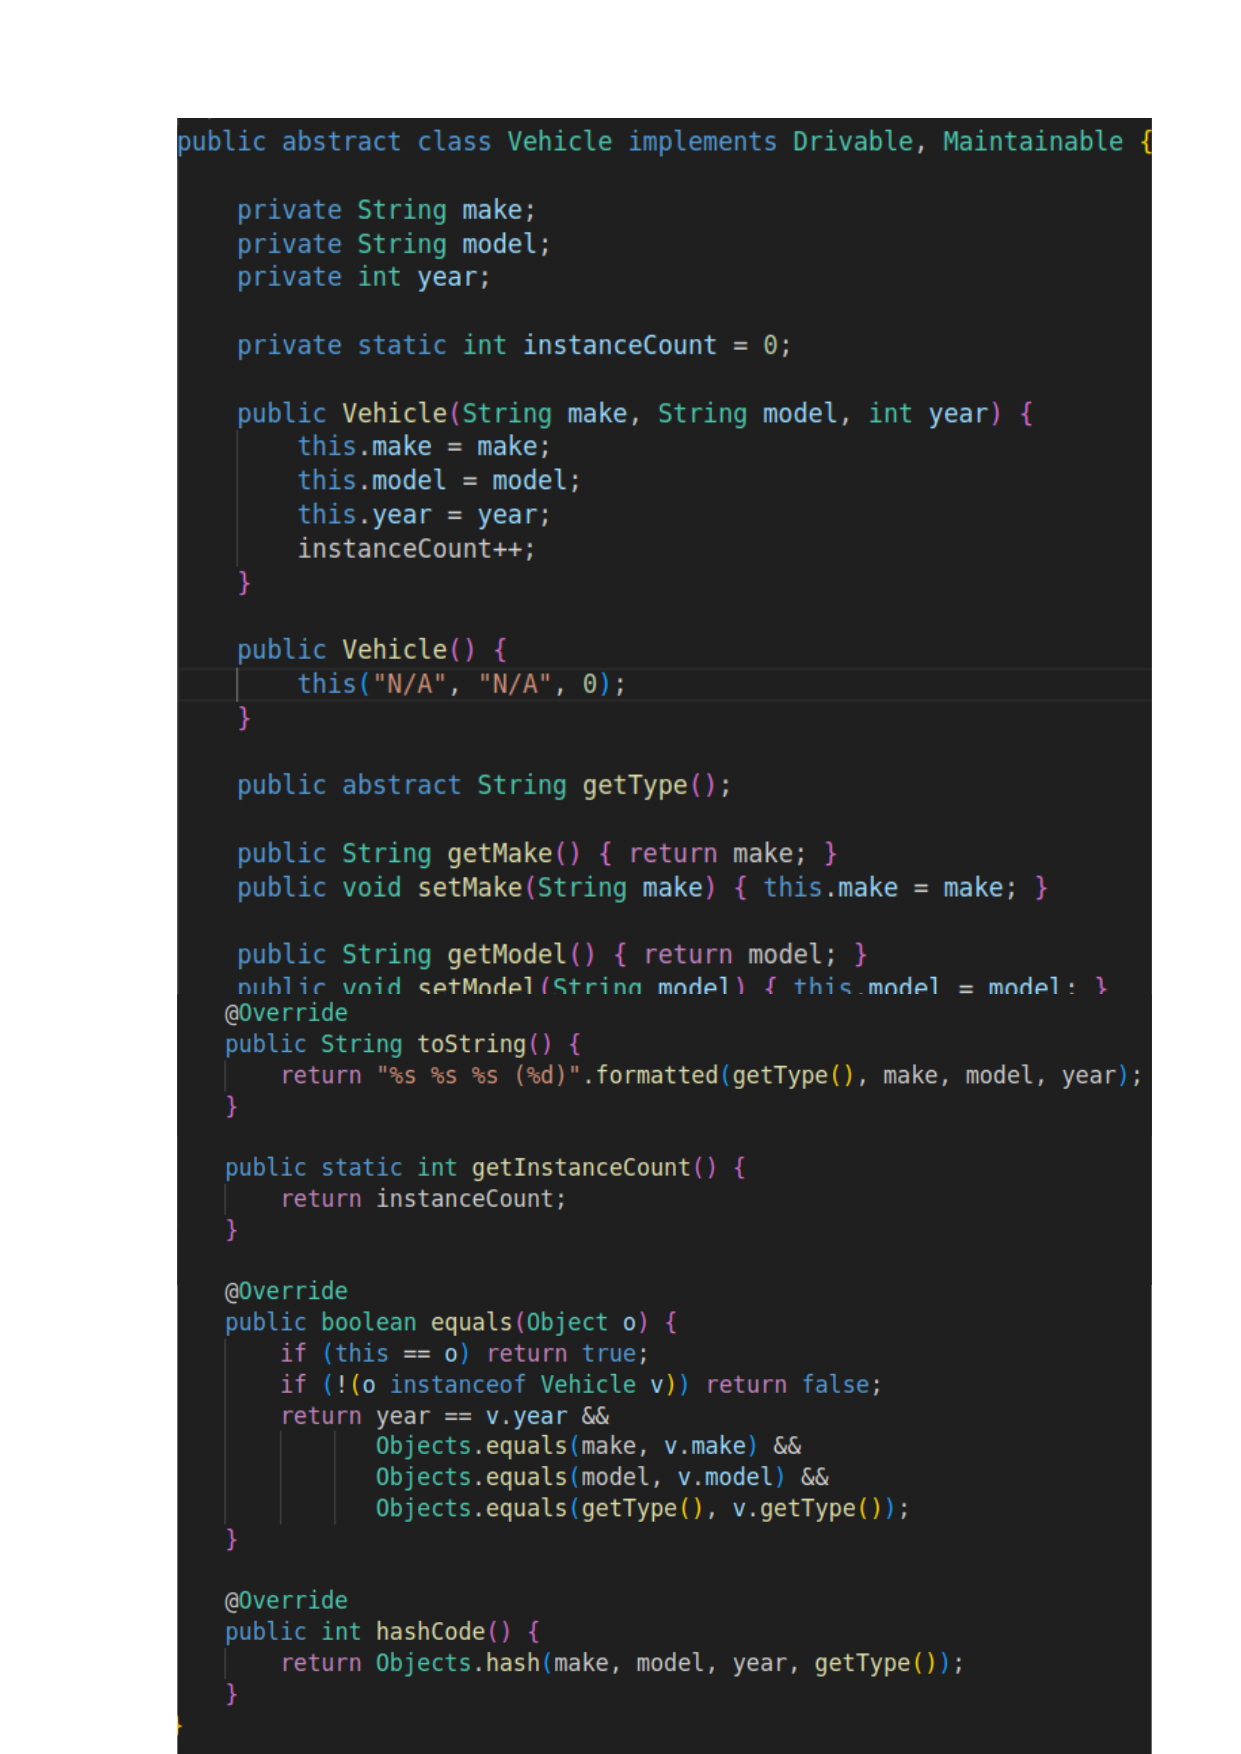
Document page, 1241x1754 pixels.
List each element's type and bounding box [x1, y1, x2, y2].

picture [177, 118, 1152, 1754]
